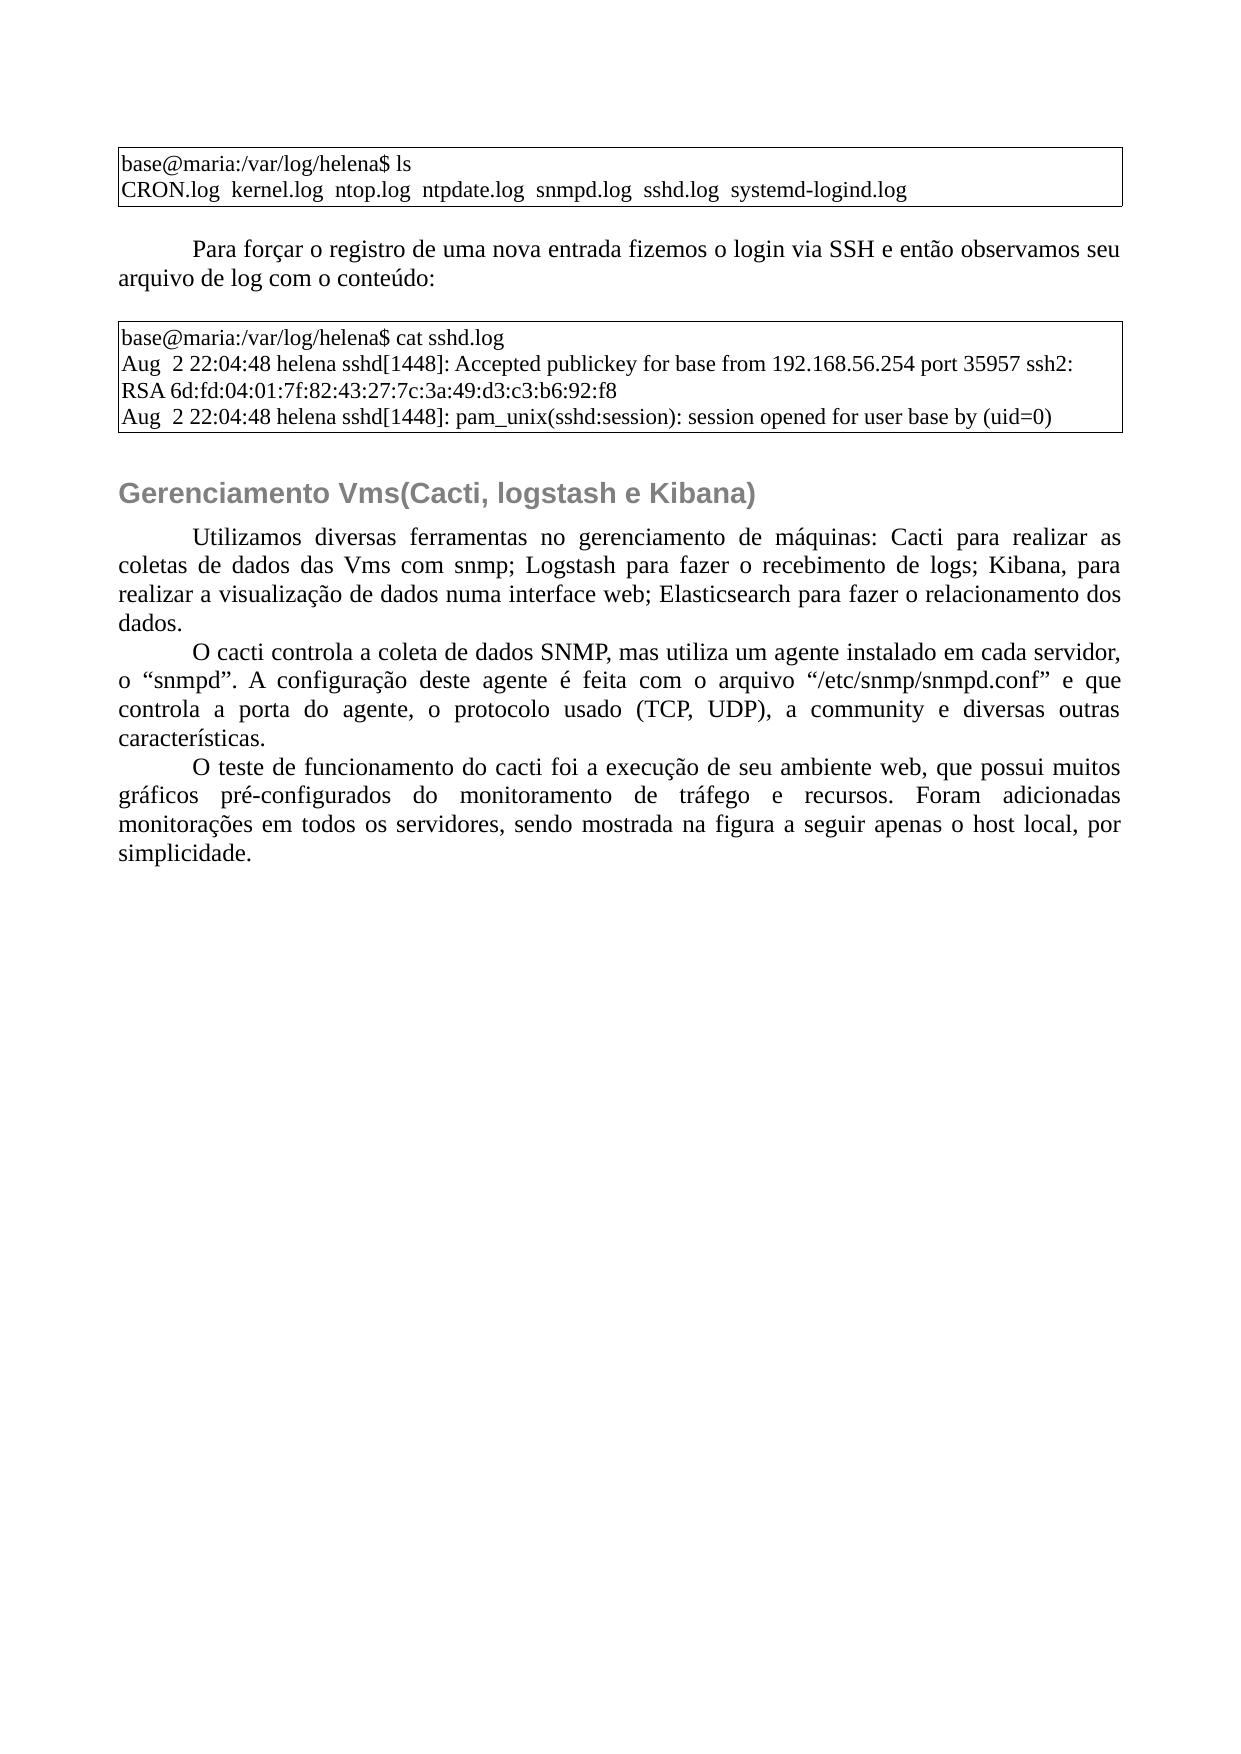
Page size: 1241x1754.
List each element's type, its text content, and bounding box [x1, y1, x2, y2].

text Aug 2 22:04:48 helena sshd[1448]: Accepted publickey for base from 192.168.56.254 port 35957 ssh2: RSA 6d:fd:04:01:7f:82:43:27:7c:3a:49:d3:c3:b6:92:f8 [119, 347, 1122, 400]
text base@maria:/var/log/helena$ cat sshd.log [119, 322, 1122, 347]
text O teste de funcionamento do cacti foi a execução de seu ambiente web, que possui muitos gráficos pré-configurados do monitoramento de tráfego e recursos. Foram adicionadas monitorações em todos os servidores, sendo mostrada na figura a seguir apenas o host local, por simplicidade. [118, 752, 1122, 867]
text Utilizamos diversas ferramentas no gerenciamento de máquinas: Cacti para realizar as coletas de dados das Vms com snmp; Logstash para fazer o recebimento de logs; Kibana, para realizar a visualização de dados numa interface web; Elasticsearch para fazer o relacionamento dos dados. [118, 522, 1122, 637]
text Para forçar o registro de uma nova entrada fizemos o login via SSH e então observamos seu arquivo de log com o conteúdo: [118, 234, 1122, 292]
subtitle Gerenciamento Vms(Cacti, logstash e Kibana) [118, 476, 1122, 509]
text Aug 2 22:04:48 helena sshd[1448]: pam_unix(sshd:session): session opened for user base by (uid=0) [119, 400, 1122, 432]
text O cacti controla a coleta de dados SNMP, mas utiliza um agente instalado em cada servidor, o “snmpd”. A configuração deste agente é feita com o arquivo “/etc/snmp/snmpd.conf” e que controla a porta do agente, o protocolo usado (TCP, UDP), a community e diversas outras características. [118, 637, 1122, 752]
text base@maria:/var/log/helena$ ls [119, 148, 1122, 173]
text CRON.log kernel.log ntop.log ntpdate.log snmpd.log sshd.log systemd-logind.log [119, 173, 1122, 206]
